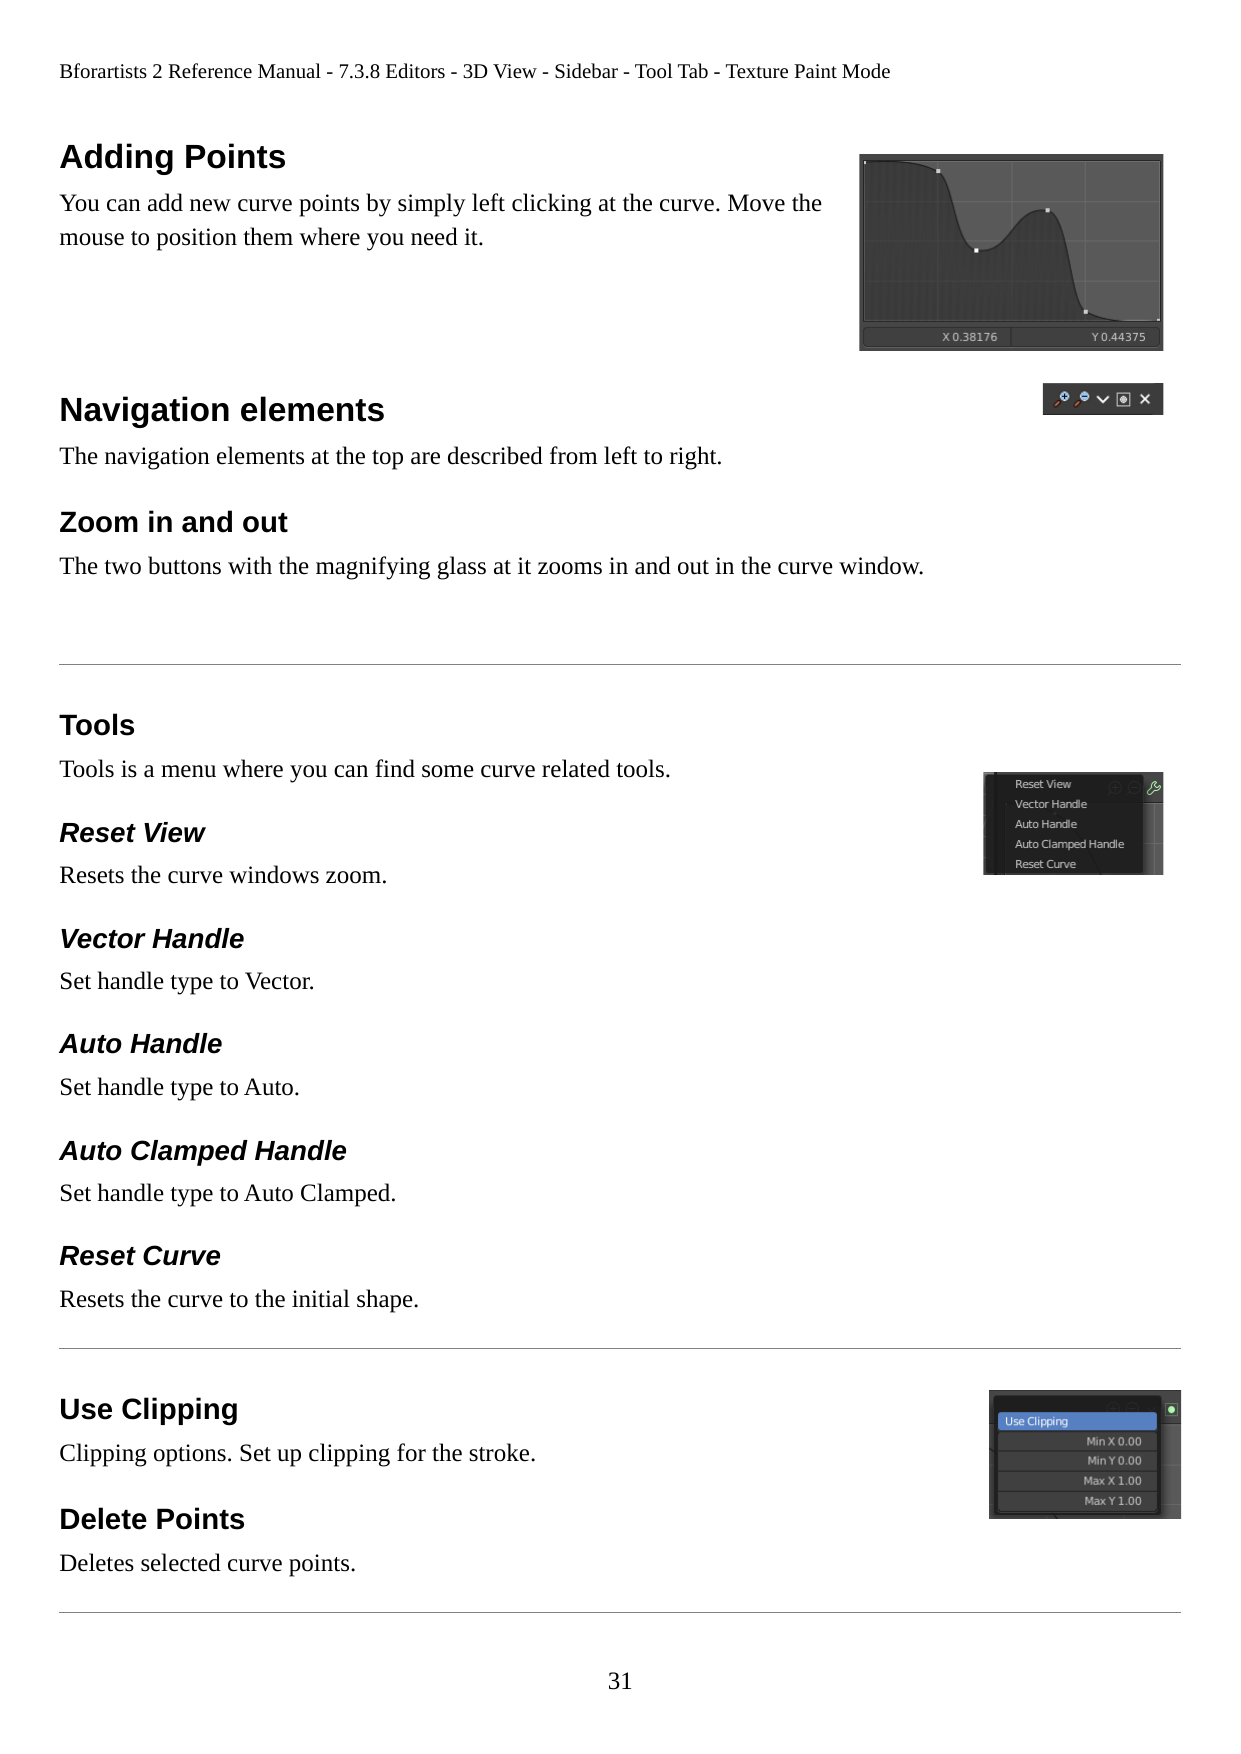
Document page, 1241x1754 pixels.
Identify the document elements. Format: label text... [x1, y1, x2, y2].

text Set handle type to Auto Clamped. [59, 1178, 1181, 1207]
subtitle Reset View [59, 816, 983, 848]
text Set handle type to Vector. [59, 966, 1181, 995]
text The two buttons with the magnifying glass at it zooms in and out in the curve window. [59, 551, 1181, 580]
picture [989, 1390, 1182, 1519]
subtitle Adding Points [59, 137, 1181, 175]
picture [859, 154, 1164, 351]
subtitle [1164, 816, 1181, 848]
subtitle Vector Handle [59, 922, 1181, 954]
picture [983, 772, 1164, 875]
subtitle Auto Handle [59, 1028, 1181, 1060]
subtitle Use Clipping [59, 1392, 989, 1426]
text Tools is a menu where you can find some curve related tools. [59, 754, 1181, 783]
subtitle Navigation elements [59, 390, 1181, 429]
subtitle Tools [59, 708, 1181, 742]
text The navigation elements at the top are described from left to right. [59, 441, 1181, 470]
subtitle Zoom in and out [59, 505, 1181, 539]
subtitle Auto Clamped Handle [59, 1134, 1181, 1166]
text Resets the curve windows zoom. [59, 860, 1181, 889]
text Clipping options. Set up clipping for the stroke. [59, 1438, 989, 1467]
subtitle Reset Curve [59, 1240, 1181, 1272]
text Deletes selected curve points. [59, 1548, 1181, 1577]
picture [1042, 383, 1164, 415]
subtitle Delete Points [59, 1502, 1181, 1536]
text Set handle type to Auto. [59, 1072, 1181, 1101]
text You can add new curve points by simply left clicking at the curve. Move the mouse to position them where you need it. [59, 188, 859, 251]
text Resets the curve to the initial shape. [59, 1284, 1181, 1313]
